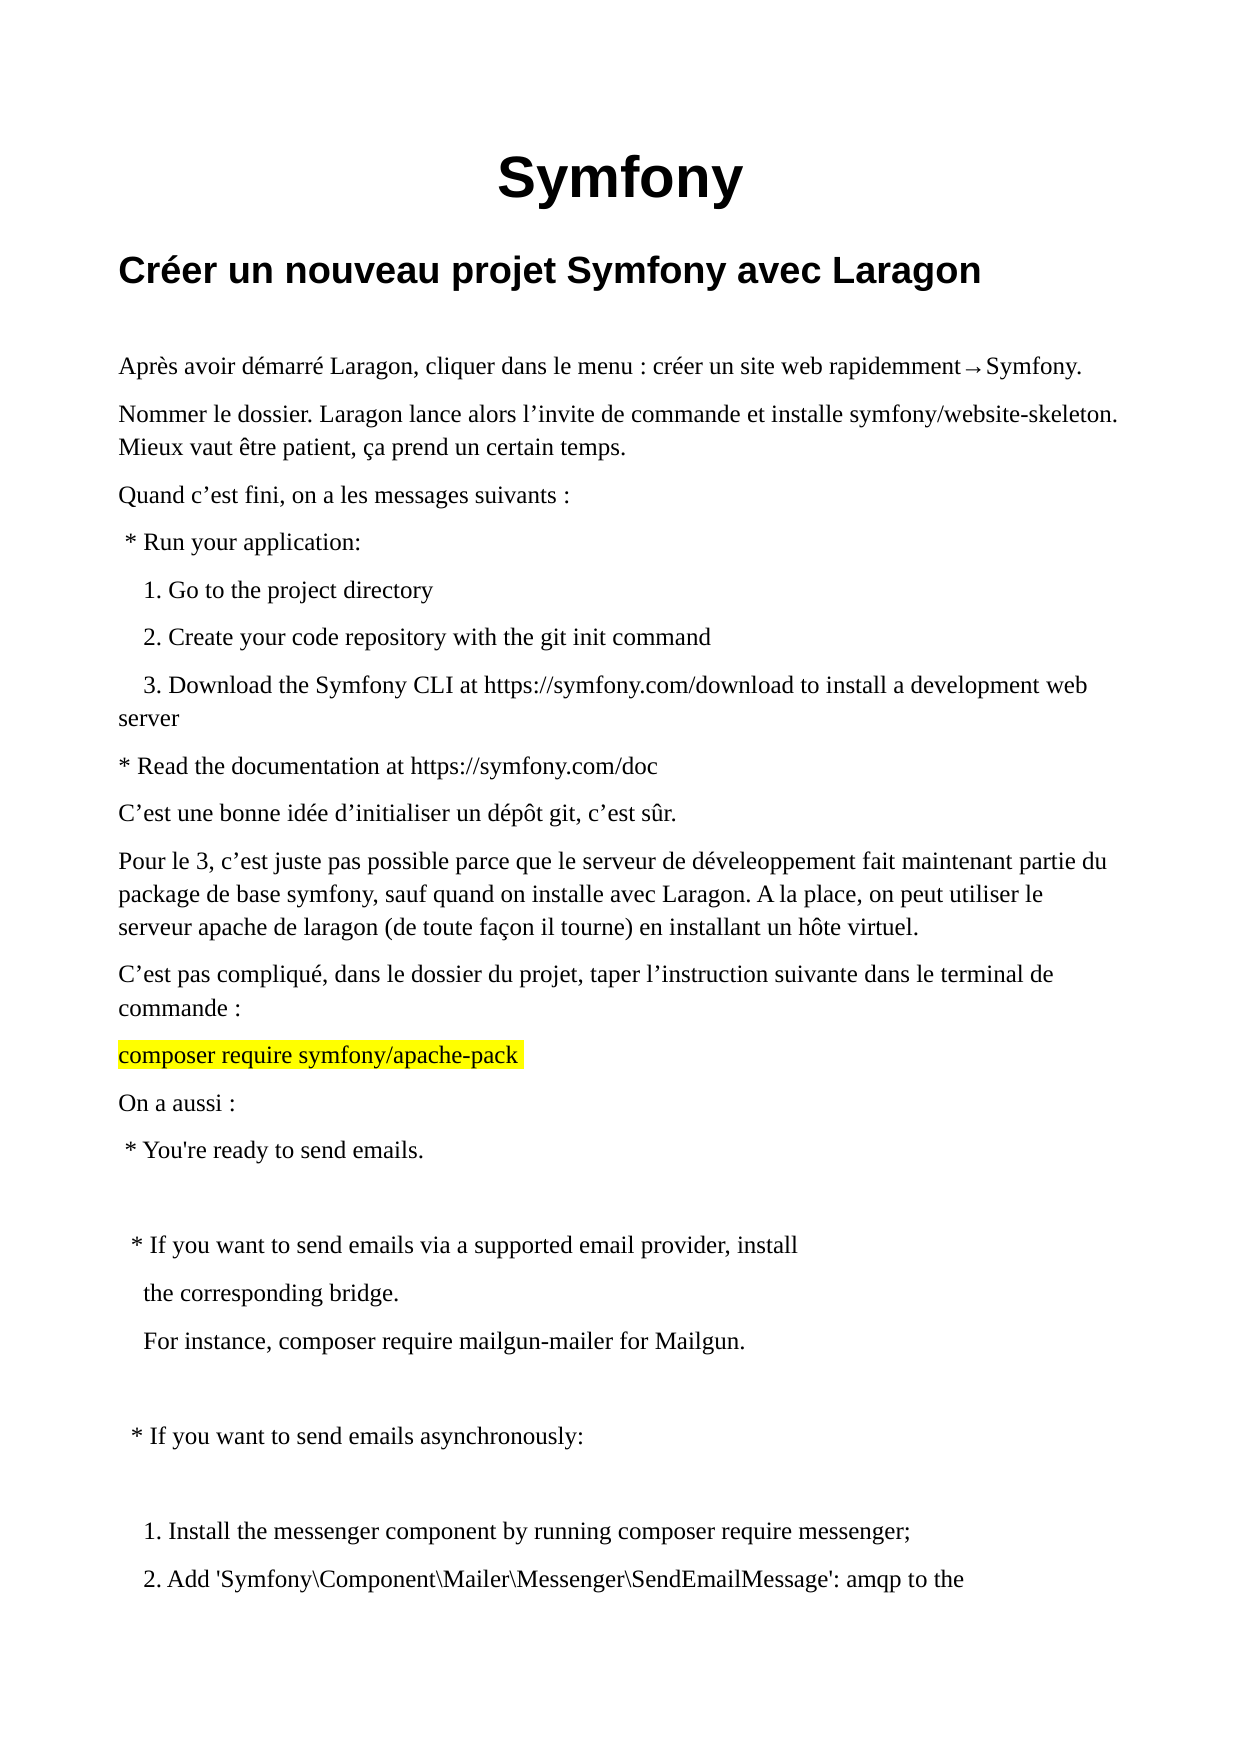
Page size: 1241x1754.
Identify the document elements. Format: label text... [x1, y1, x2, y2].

text 3. Download the Symfony CLI at https://symfony.com/download to install a development web server [118, 670, 1122, 732]
title Symfony [118, 143, 1122, 210]
text C’est pas compliqué, dans le dossier du projet, taper l’instruction suivante dans le terminal de commande : [118, 959, 1122, 1021]
text composer require symfony/apache-pack [118, 1040, 1122, 1069]
text C’est une bonne idée d’initialiser un dépôt git, c’est sûr. [118, 798, 1122, 827]
text * Run your application: [118, 527, 1122, 556]
text 1. Go to the project directory [118, 575, 1122, 604]
text 2. Add 'Symfony\Component\Mailer\Messenger\SendEmailMessage': amqp to the [118, 1564, 1122, 1593]
text On a aussi : [118, 1088, 1122, 1117]
text 2. Create your code repository with the git init command [118, 622, 1122, 651]
text * You're ready to send emails. [118, 1135, 1122, 1164]
text Quand c’est fini, on a les messages suivants : [118, 480, 1122, 508]
text Nommer le dossier. Laragon lance alors l’invite de commande et installe symfony/website-skeleton. Mieux vaut être patient, ça prend un certain temps. [118, 399, 1122, 461]
text 1. Install the messenger component by running composer require messenger; [118, 1516, 1122, 1545]
text * If you want to send emails asynchronously: [118, 1421, 1122, 1450]
text * If you want to send emails via a supported email provider, install [118, 1231, 1122, 1259]
text Pour le 3, c’est juste pas possible parce que le serveur de déveleoppement fait maintenant partie du package de base symfony, sauf quand on installe avec Laragon. A la place, on peut utiliser le serveur apache de laragon (de toute façon il tourne) en installant un hôte virtuel. [118, 846, 1122, 941]
text the corresponding bridge. [118, 1278, 1122, 1307]
text For instance, composer require mailgun-mailer for Mailgun. [118, 1326, 1122, 1354]
subtitle Créer un nouveau projet Symfony avec Laragon [118, 248, 1122, 291]
text * Read the documentation at https://symfony.com/doc [118, 751, 1122, 779]
text Après avoir démarré Laragon, cliquer dans le menu : créer un site web rapidemment→Symfony. [118, 351, 1122, 380]
